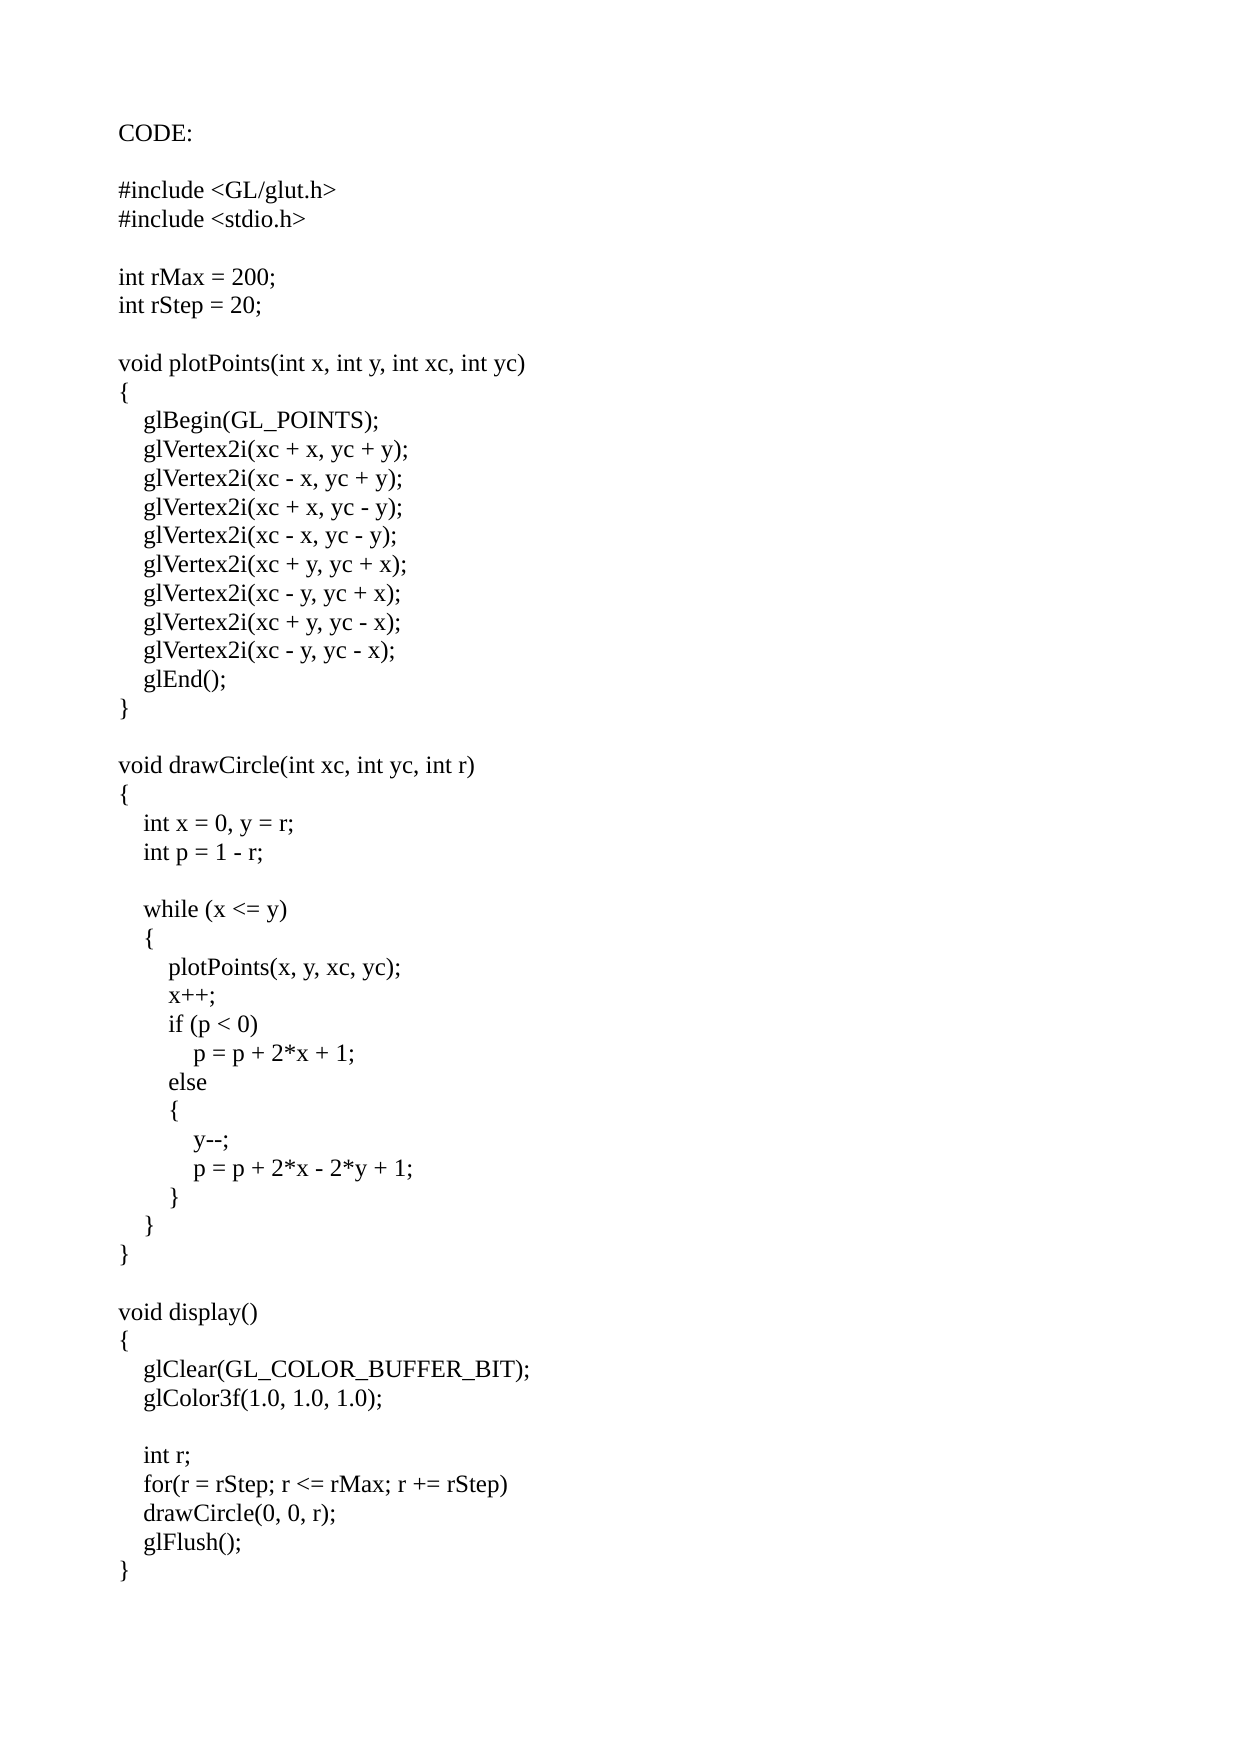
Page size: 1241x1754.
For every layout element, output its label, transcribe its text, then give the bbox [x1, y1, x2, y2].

text int p = 1 - r; [118, 837, 1122, 866]
text int rStep = 20; [118, 291, 1122, 319]
text glVertex2i(xc + y, yc - x); [118, 607, 1122, 636]
text { [118, 377, 1122, 406]
text glEnd(); [118, 664, 1122, 693]
text x++; [118, 981, 1122, 1009]
text void display() [118, 1297, 1122, 1326]
text glFlush(); [118, 1527, 1122, 1556]
text for(r = rStep; r <= rMax; r += rStep) [118, 1469, 1122, 1498]
text { [118, 1096, 1122, 1124]
text glColor3f(1.0, 1.0, 1.0); [118, 1383, 1122, 1412]
text drawCircle(0, 0, r); [118, 1498, 1122, 1527]
text plotPoints(x, y, xc, yc); [118, 952, 1122, 981]
text } [118, 1182, 1122, 1211]
text p = p + 2*x + 1; [118, 1038, 1122, 1067]
text int x = 0, y = r; [118, 808, 1122, 837]
text } [118, 1556, 1122, 1584]
text #include <GL/glut.h> [118, 176, 1122, 204]
text glVertex2i(xc + y, yc + x); [118, 549, 1122, 578]
text { [118, 1326, 1122, 1354]
text void drawCircle(int xc, int yc, int r) [118, 751, 1122, 779]
text glVertex2i(xc + x, yc + y); [118, 434, 1122, 463]
text glBegin(GL_POINTS); [118, 406, 1122, 434]
text glVertex2i(xc - x, yc + y); [118, 463, 1122, 492]
text glVertex2i(xc + x, yc - y); [118, 492, 1122, 521]
text else [118, 1067, 1122, 1096]
text y--; [118, 1124, 1122, 1153]
text } [118, 1239, 1122, 1268]
text int rMax = 200; [118, 262, 1122, 291]
text int r; [118, 1441, 1122, 1469]
text while (x <= y) [118, 894, 1122, 923]
text { [118, 923, 1122, 952]
text void plotPoints(int x, int y, int xc, int yc) [118, 348, 1122, 377]
text if (p < 0) [118, 1009, 1122, 1038]
text #include <stdio.h> [118, 204, 1122, 233]
text p = p + 2*x - 2*y + 1; [118, 1153, 1122, 1182]
text glVertex2i(xc - y, yc - x); [118, 636, 1122, 664]
text } [118, 1211, 1122, 1239]
text CODE: [118, 118, 1122, 147]
text { [118, 779, 1122, 808]
text glVertex2i(xc - x, yc - y); [118, 521, 1122, 549]
text glVertex2i(xc - y, yc + x); [118, 578, 1122, 607]
text glClear(GL_COLOR_BUFFER_BIT); [118, 1354, 1122, 1383]
text } [118, 693, 1122, 722]
